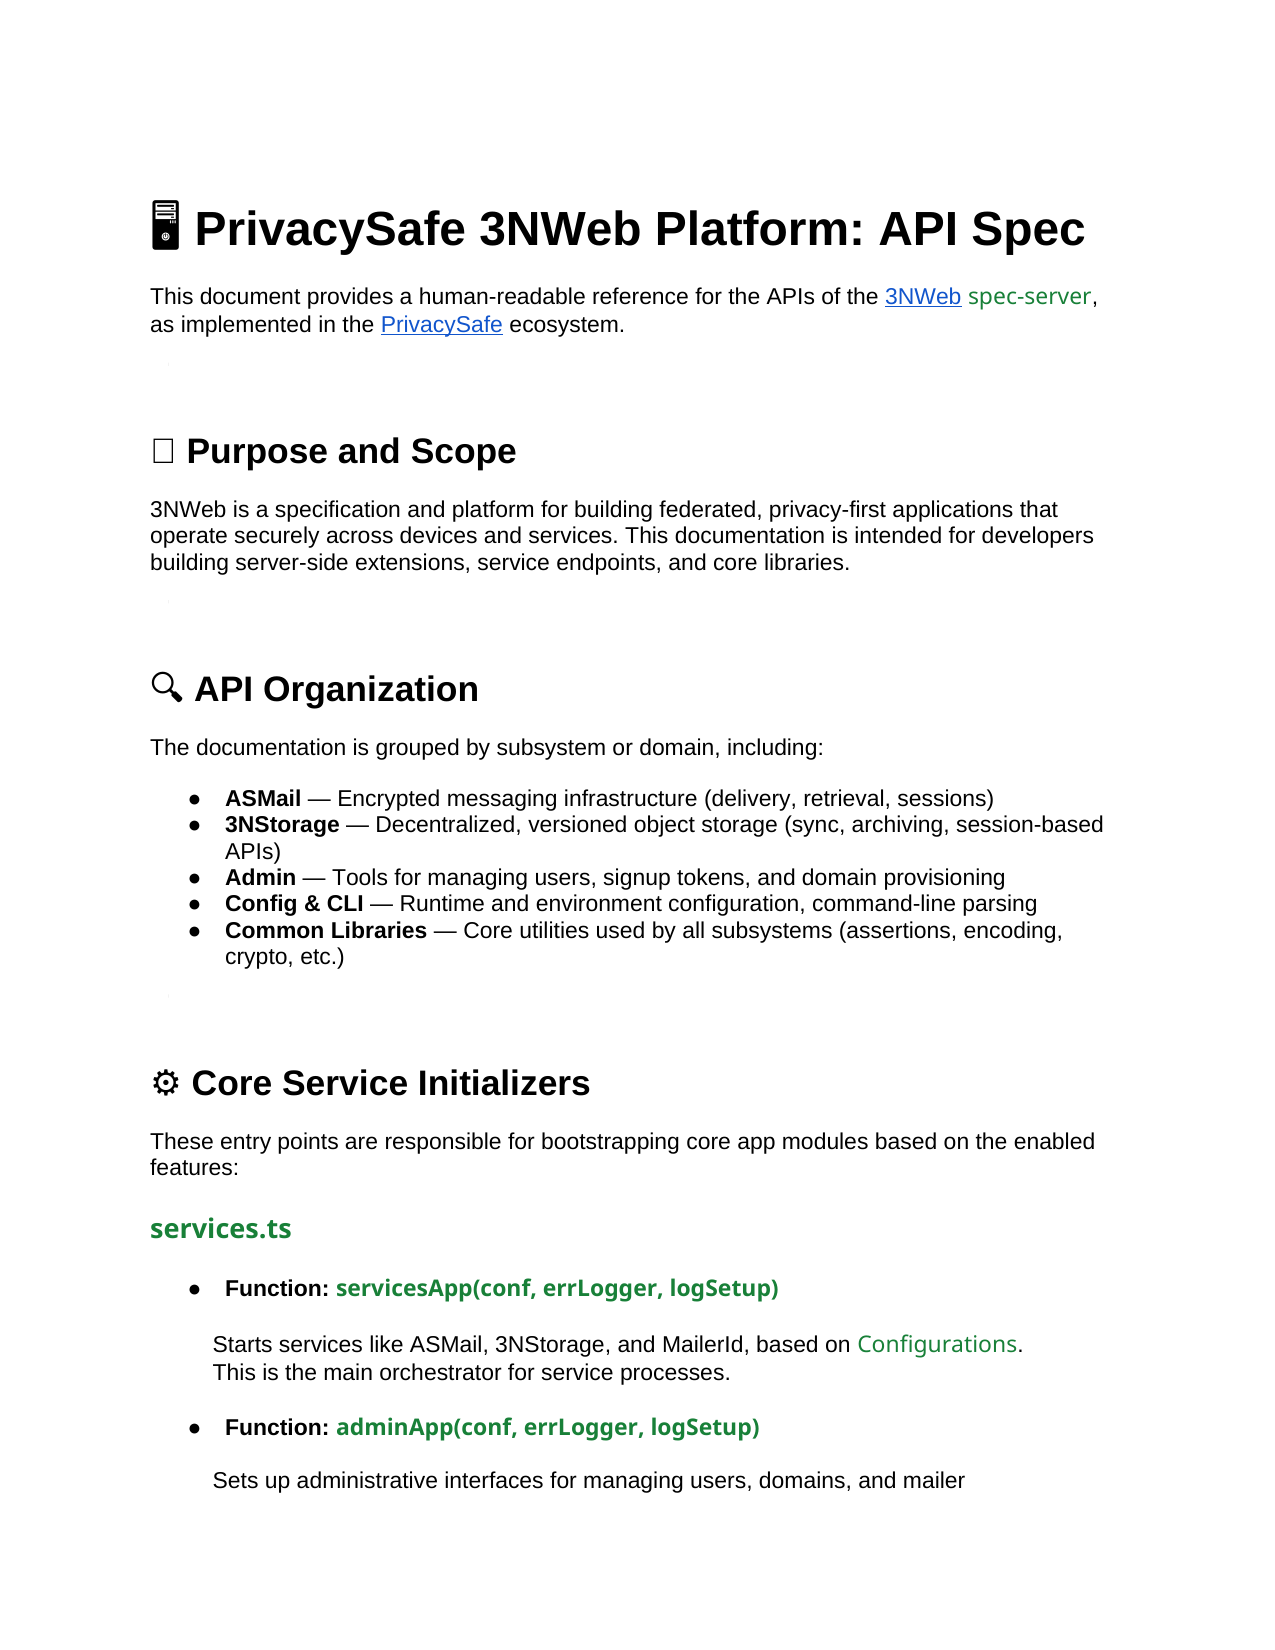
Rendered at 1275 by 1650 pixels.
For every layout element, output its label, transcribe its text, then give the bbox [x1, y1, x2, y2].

subtitle 🔍 API Organization [150, 668, 1125, 709]
text These entry points are responsible for bootstrapping core app modules based on the enabled features: [150, 1128, 1125, 1181]
text Starts services like ASMail, 3NStorage, and MailerId, based on Configurations. This is the main orchestrator for service processes. [212, 1328, 1062, 1386]
list Function: adminApp(conf, errLogger, logSetup) [187, 1411, 1125, 1442]
subtitle 🧭 Purpose and Scope [150, 430, 1125, 471]
list Function: servicesApp(conf, errLogger, logSetup) [187, 1272, 1125, 1303]
text 3NWeb is a specification and platform for building federated, privacy-first applications that operate securely across devices and services. This documentation is intended for developers building server-side extensions, service endpoints, and core libraries. [150, 496, 1125, 575]
list Config & CLI — Runtime and environment configuration, command-line parsing [187, 890, 1125, 917]
text The documentation is grouped by subsystem or domain, including: [150, 734, 1125, 760]
list 3NStorage — Decentralized, versioned object storage (sync, archiving, session-based APIs) [187, 811, 1125, 864]
list ASMail — Encrypted messaging infrastructure (delivery, retrieval, sessions) [187, 785, 1125, 811]
list Common Libraries — Core utilities used by all subsystems (assertions, encoding, crypto, etc.) [187, 917, 1125, 969]
subtitle 🖥️ PrivacySafe 3NWeb Platform: API Spec [150, 200, 1125, 255]
subtitle ⚙️ Core Service Initializers [150, 1062, 1125, 1103]
text This document provides a human-readable reference for the APIs of the 3NWeb spec-server, as implemented in the PrivacySafe ecosystem. [150, 280, 1125, 338]
list Admin — Tools for managing users, signup tokens, and domain provisioning [187, 864, 1125, 890]
text Sets up administrative interfaces for managing users, domains, and mailer [212, 1467, 1062, 1493]
subtitle services.ts [150, 1210, 1125, 1247]
